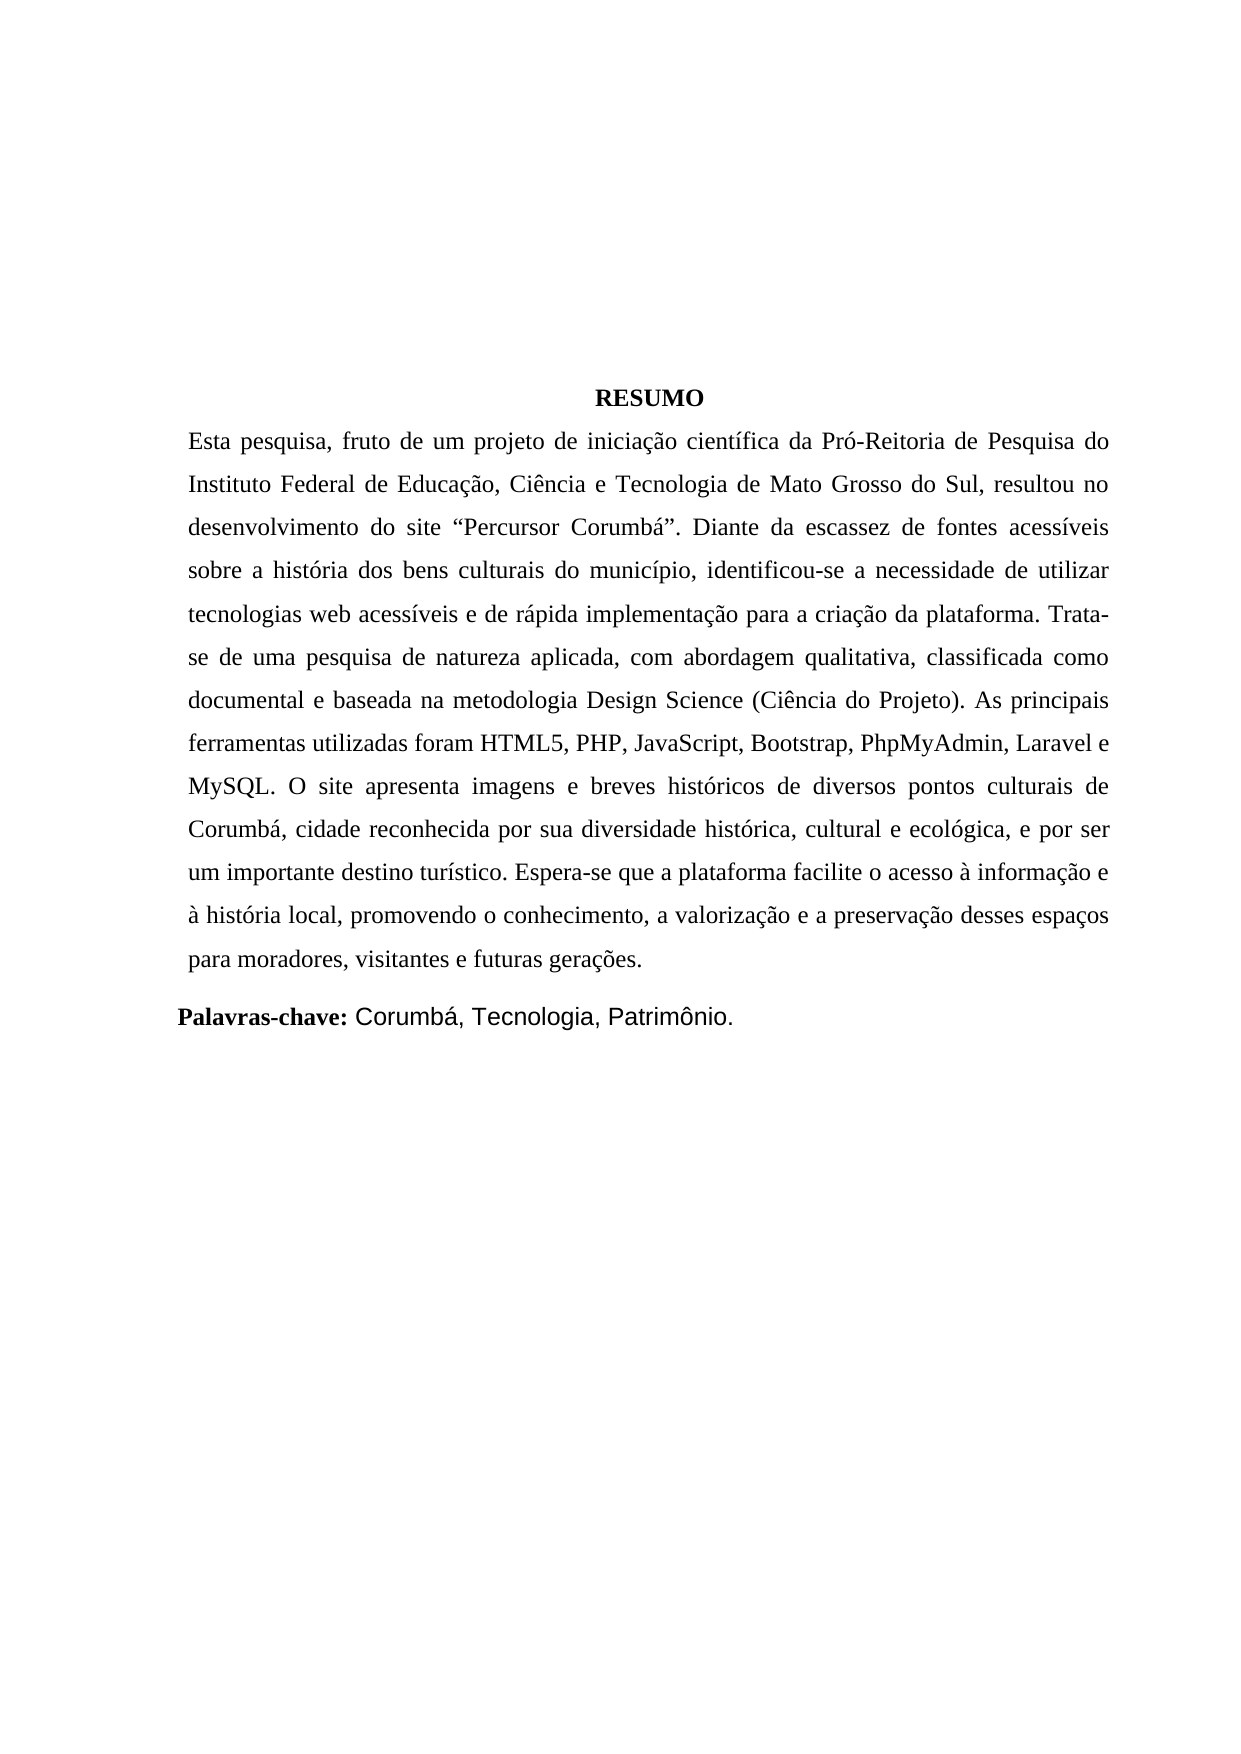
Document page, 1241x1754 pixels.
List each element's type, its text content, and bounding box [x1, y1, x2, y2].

text Palavras-chave: Corumbá, Tecnologia, Patrimônio. [177, 1001, 1122, 1030]
text RESUMO [177, 383, 1122, 412]
text Esta pesquisa, fruto de um projeto de iniciação científica da Pró-Reitoria de Pesquisa do Instituto Federal de Educação, Ciência e Tecnologia de Mato Grosso do Sul, resultou no desenvolvimento do site “Percursor Corumbá”. Diante da escassez de fontes acessíveis sobre a história dos bens culturais do município, identificou-se a necessidade de utilizar tecnologias web acessíveis e de rápida implementação para a criação da plataforma. Trata-se de uma pesquisa de natureza aplicada, com abordagem qualitativa, classificada como documental e baseada na metodologia Design Science (Ciência do Projeto). As principais ferramentas utilizadas foram HTML5, PHP, JavaScript, Bootstrap, PhpMyAdmin, Laravel e MySQL. O site apresenta imagens e breves históricos de diversos pontos culturais de Corumbá, cidade reconhecida por sua diversidade histórica, cultural e ecológica, e por ser um importante destino turístico. Espera-se que a plataforma facilite o acesso à informação e à história local, promovendo o conhecimento, a valorização e a preservação desses espaços para moradores, visitantes e futuras gerações. [188, 426, 1110, 972]
